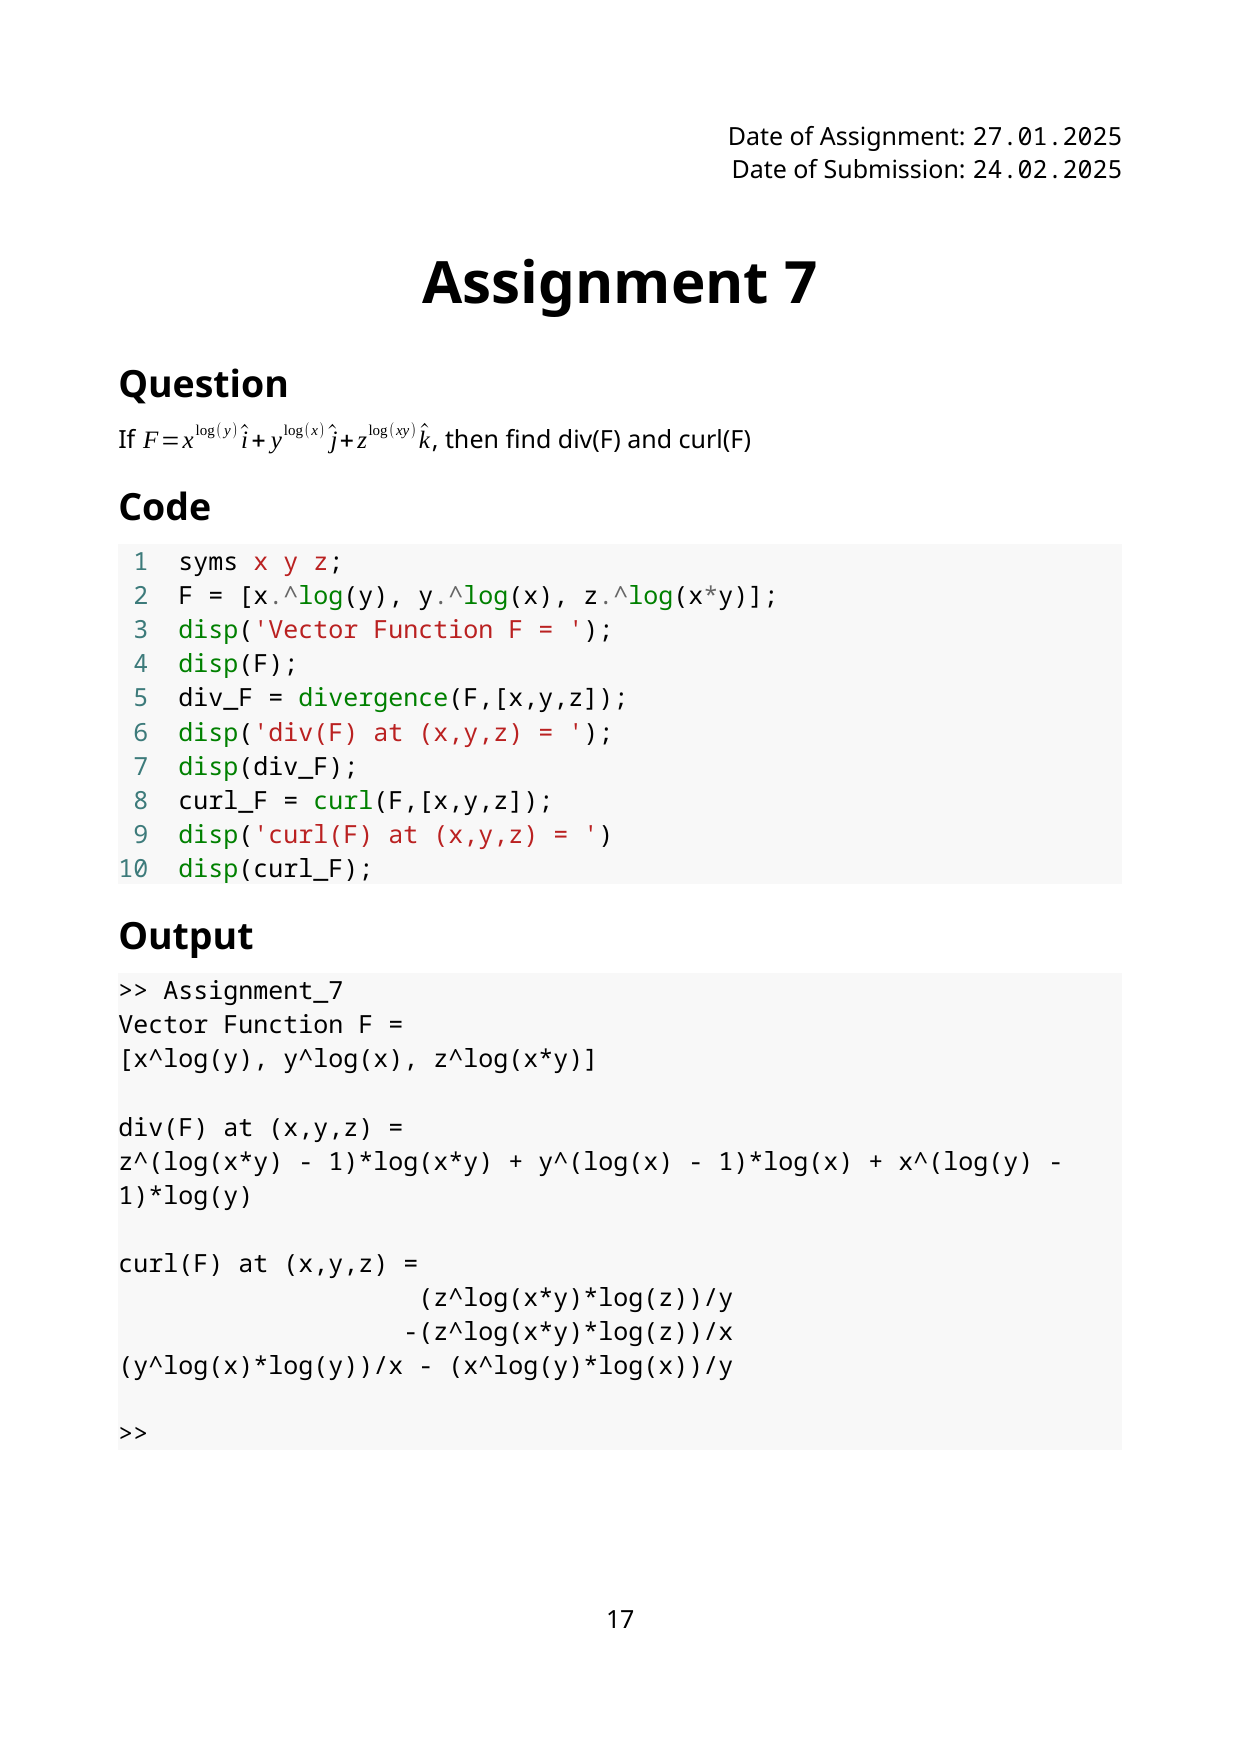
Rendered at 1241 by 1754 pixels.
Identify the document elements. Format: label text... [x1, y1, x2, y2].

text 8 curl_F = curl(F,[x,y,z]); [118, 782, 1122, 816]
text >> [118, 1416, 1122, 1450]
text 6 disp('div(F) at (x,y,z) = '); [118, 714, 1122, 748]
text 1 syms x y z; [118, 544, 1122, 578]
text 7 disp(div_F); [118, 748, 1122, 782]
text >> Assignment_7 [118, 973, 1122, 1007]
subtitle Question [118, 358, 1122, 409]
text 3 disp('Vector Function F = '); [118, 612, 1122, 646]
text z^(log(x*y) - 1)*log(x*y) + y^(log(x) - 1)*log(x) + x^(log(y) - 1)*log(y) [118, 1143, 1122, 1211]
text Vector Function F = [118, 1007, 1122, 1041]
text 9 disp('curl(F) at (x,y,z) = ') [118, 816, 1122, 850]
text 5 div_F = divergence(F,[x,y,z]); [118, 680, 1122, 714]
text [x^log(y), y^log(x), z^log(x*y)] [118, 1041, 1122, 1075]
subtitle Code [118, 480, 1122, 531]
text 4 disp(F); [118, 646, 1122, 680]
text (y^log(x)*log(y))/x - (x^log(y)*log(x))/y [118, 1348, 1122, 1382]
text div(F) at (x,y,z) = [118, 1109, 1122, 1143]
text (z^log(x*y)*log(z))/y [118, 1279, 1122, 1314]
text -(z^log(x*y)*log(z))/x [118, 1314, 1122, 1348]
text 2 F = [x.^log(y), y.^log(x), z.^log(x*y)]; [118, 578, 1122, 612]
subtitle Output [118, 909, 1122, 961]
text curl(F) at (x,y,z) = [118, 1246, 1122, 1279]
text If , then find div(F) and curl(F) [118, 421, 1122, 455]
title Assignment 7 [118, 241, 1122, 320]
text 10 disp(curl_F); [118, 850, 1122, 884]
